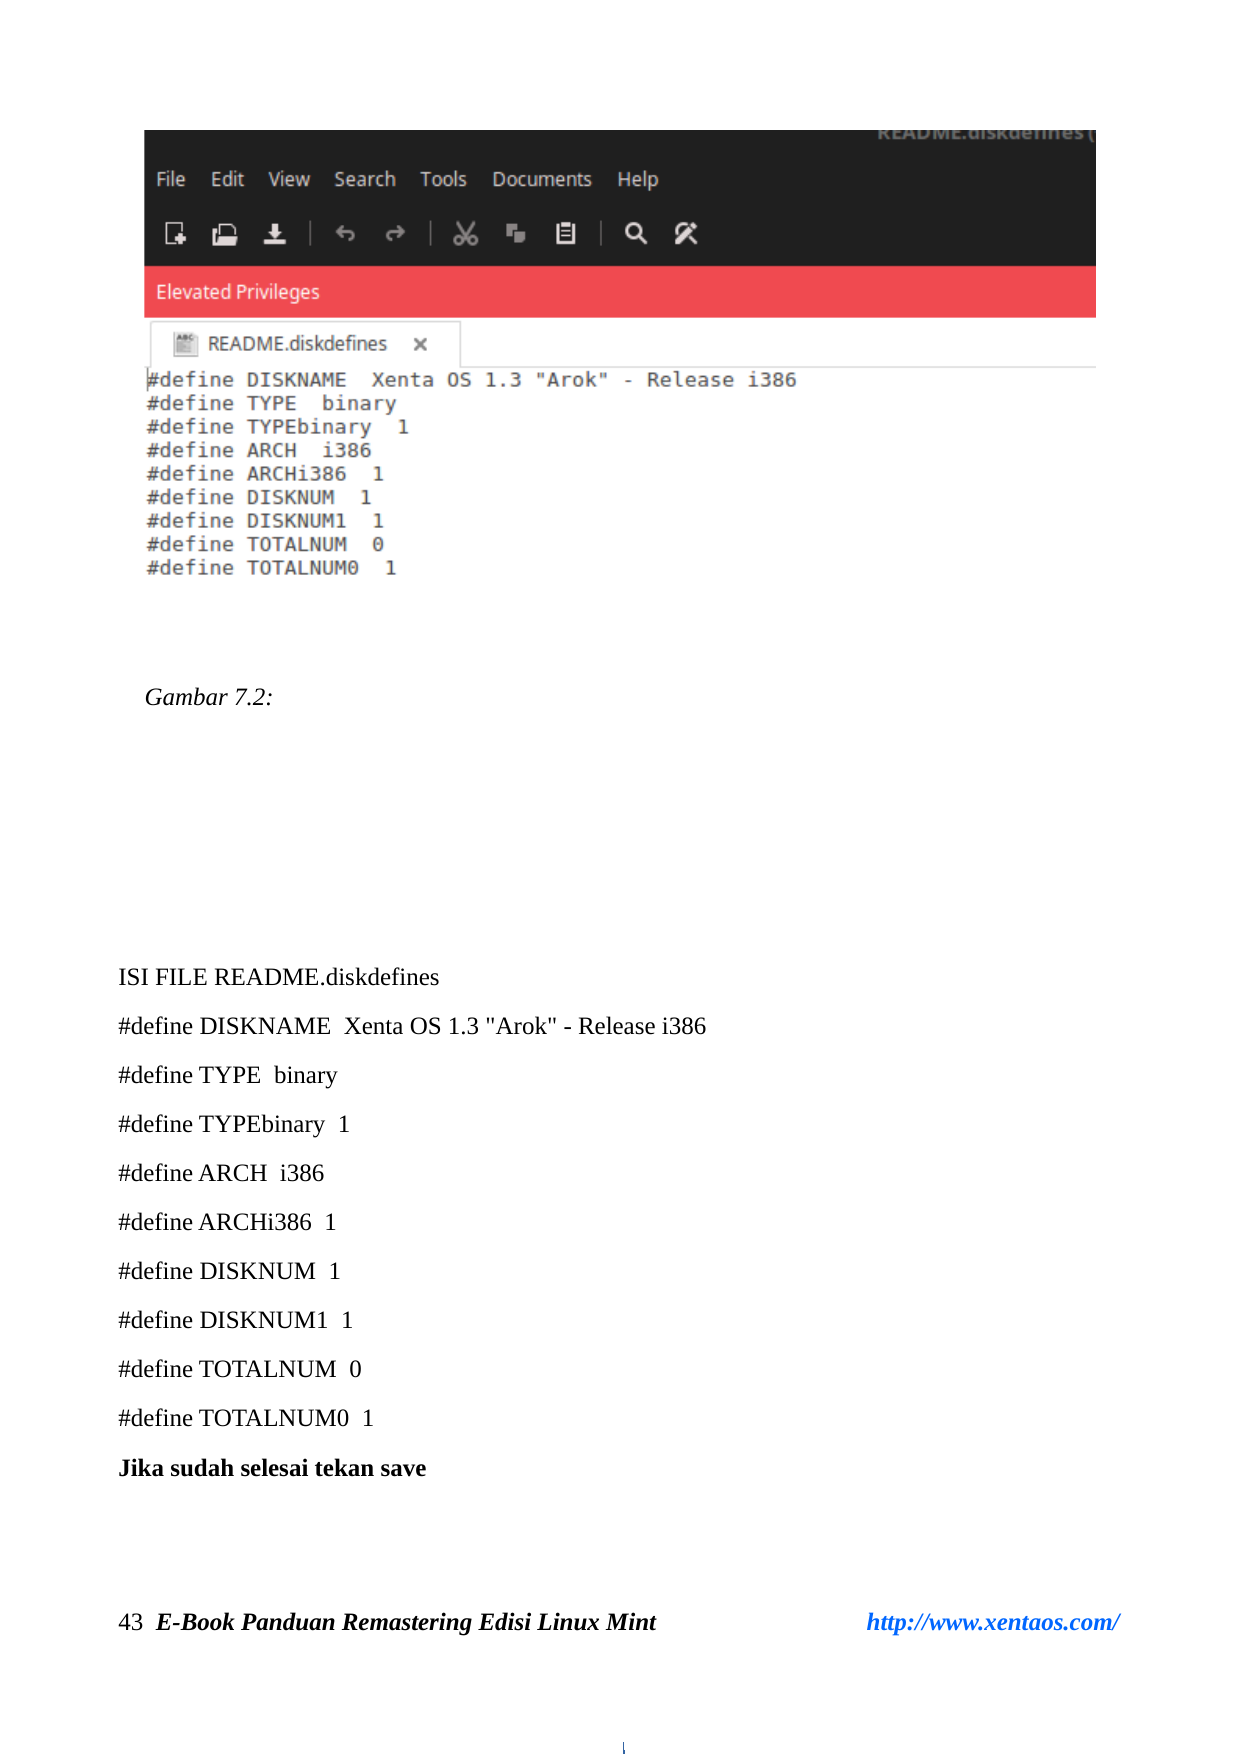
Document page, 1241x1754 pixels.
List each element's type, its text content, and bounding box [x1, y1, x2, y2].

text #define TOTALNUM 0 [118, 1354, 1122, 1383]
text ISI FILE README.diskdefines [118, 962, 1122, 991]
text #define ARCHi386 1 [118, 1207, 1122, 1236]
picture [144, 130, 1096, 683]
text #define DISKNUM 1 [118, 1256, 1122, 1285]
text #define TYPE binary [118, 1060, 1122, 1089]
text #define TYPEbinary 1 [118, 1109, 1122, 1138]
text #define ARCH i386 [118, 1158, 1122, 1187]
text #define DISKNUM1 1 [118, 1305, 1122, 1334]
text #define DISKNAME Xenta OS 1.3 "Arok" - Release i386 [118, 1011, 1122, 1040]
text Jika sudah selesai tekan save [118, 1453, 1122, 1481]
text Gambar 7.2: [144, 683, 1096, 711]
text #define TOTALNUM0 1 [118, 1403, 1122, 1432]
